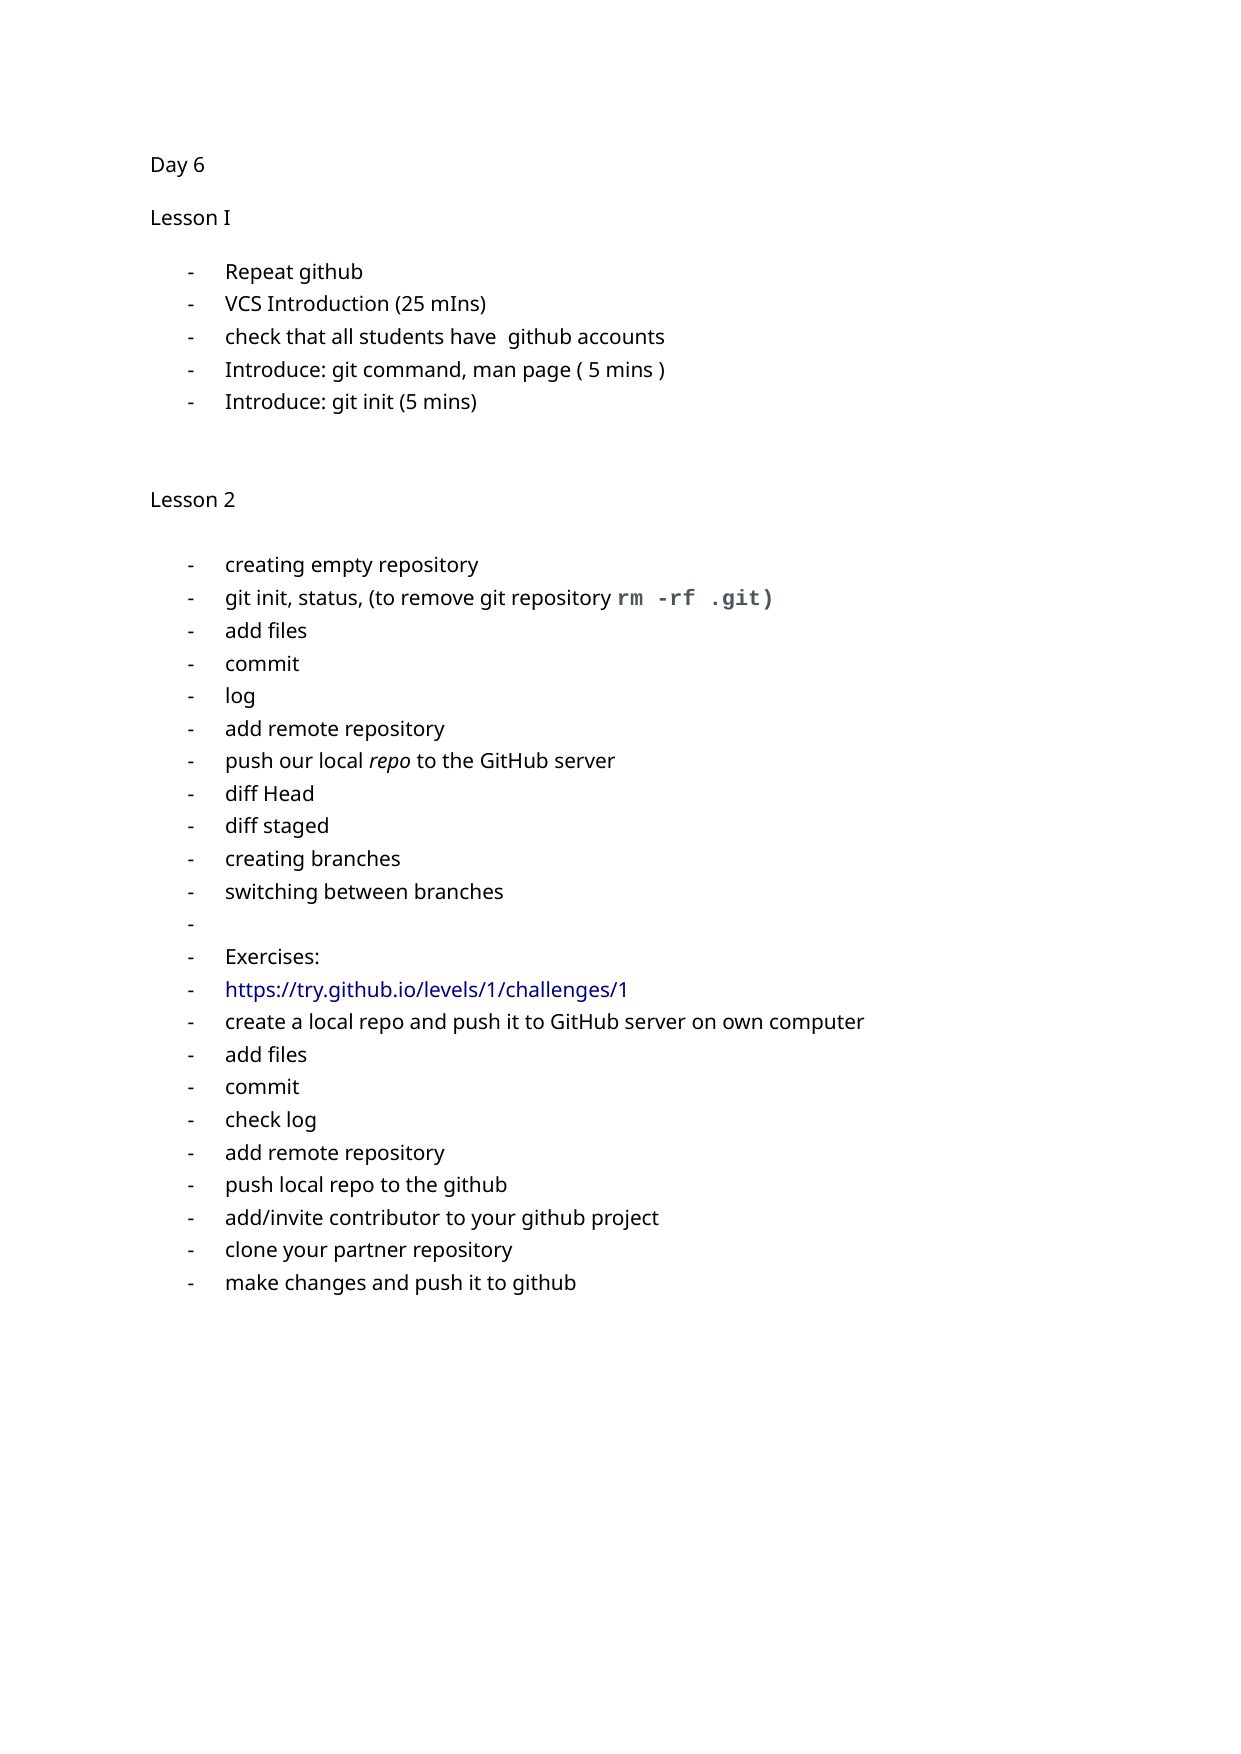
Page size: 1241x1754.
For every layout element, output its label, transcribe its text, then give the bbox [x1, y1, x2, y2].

text Lesson I [150, 203, 1090, 232]
list push local repo to the github [187, 1170, 1090, 1199]
list Introduce: git command, man page ( 5 mins ) [187, 355, 1090, 383]
text Lesson 2 [150, 485, 1090, 513]
text Day 6 [150, 150, 1090, 178]
list clone your partner repository [187, 1236, 1090, 1264]
list add files [187, 616, 1090, 644]
list commit [187, 1072, 1090, 1101]
list https://try.github.io/levels/1/challenges/1 [187, 975, 1090, 1003]
list VCS Introduction (25 mIns) [187, 289, 1090, 318]
list create a local repo and push it to GitHub server on own computer [187, 1007, 1090, 1036]
list diff staged [187, 812, 1090, 840]
list add remote repository [187, 1138, 1090, 1166]
list switching between branches [187, 877, 1090, 905]
list add remote repository [187, 714, 1090, 742]
list add/invite contributor to your github project [187, 1203, 1090, 1231]
list creating empty repository [187, 550, 1090, 579]
list Repeat github [187, 257, 1090, 285]
list make changes and push it to github [187, 1268, 1090, 1297]
list commit [187, 649, 1090, 677]
list Introduce: git init (5 mins) [187, 387, 1090, 416]
list log [187, 681, 1090, 710]
list check log [187, 1105, 1090, 1133]
list check that all students have github accounts [187, 322, 1090, 351]
list add files [187, 1040, 1090, 1068]
list Exercises: [187, 942, 1090, 971]
list git init, status, (to remove git repository rm -rf .git) [187, 583, 1090, 612]
list creating branches [187, 844, 1090, 873]
list push our local repo to the GitHub server [187, 746, 1090, 775]
list diff Head [187, 779, 1090, 807]
